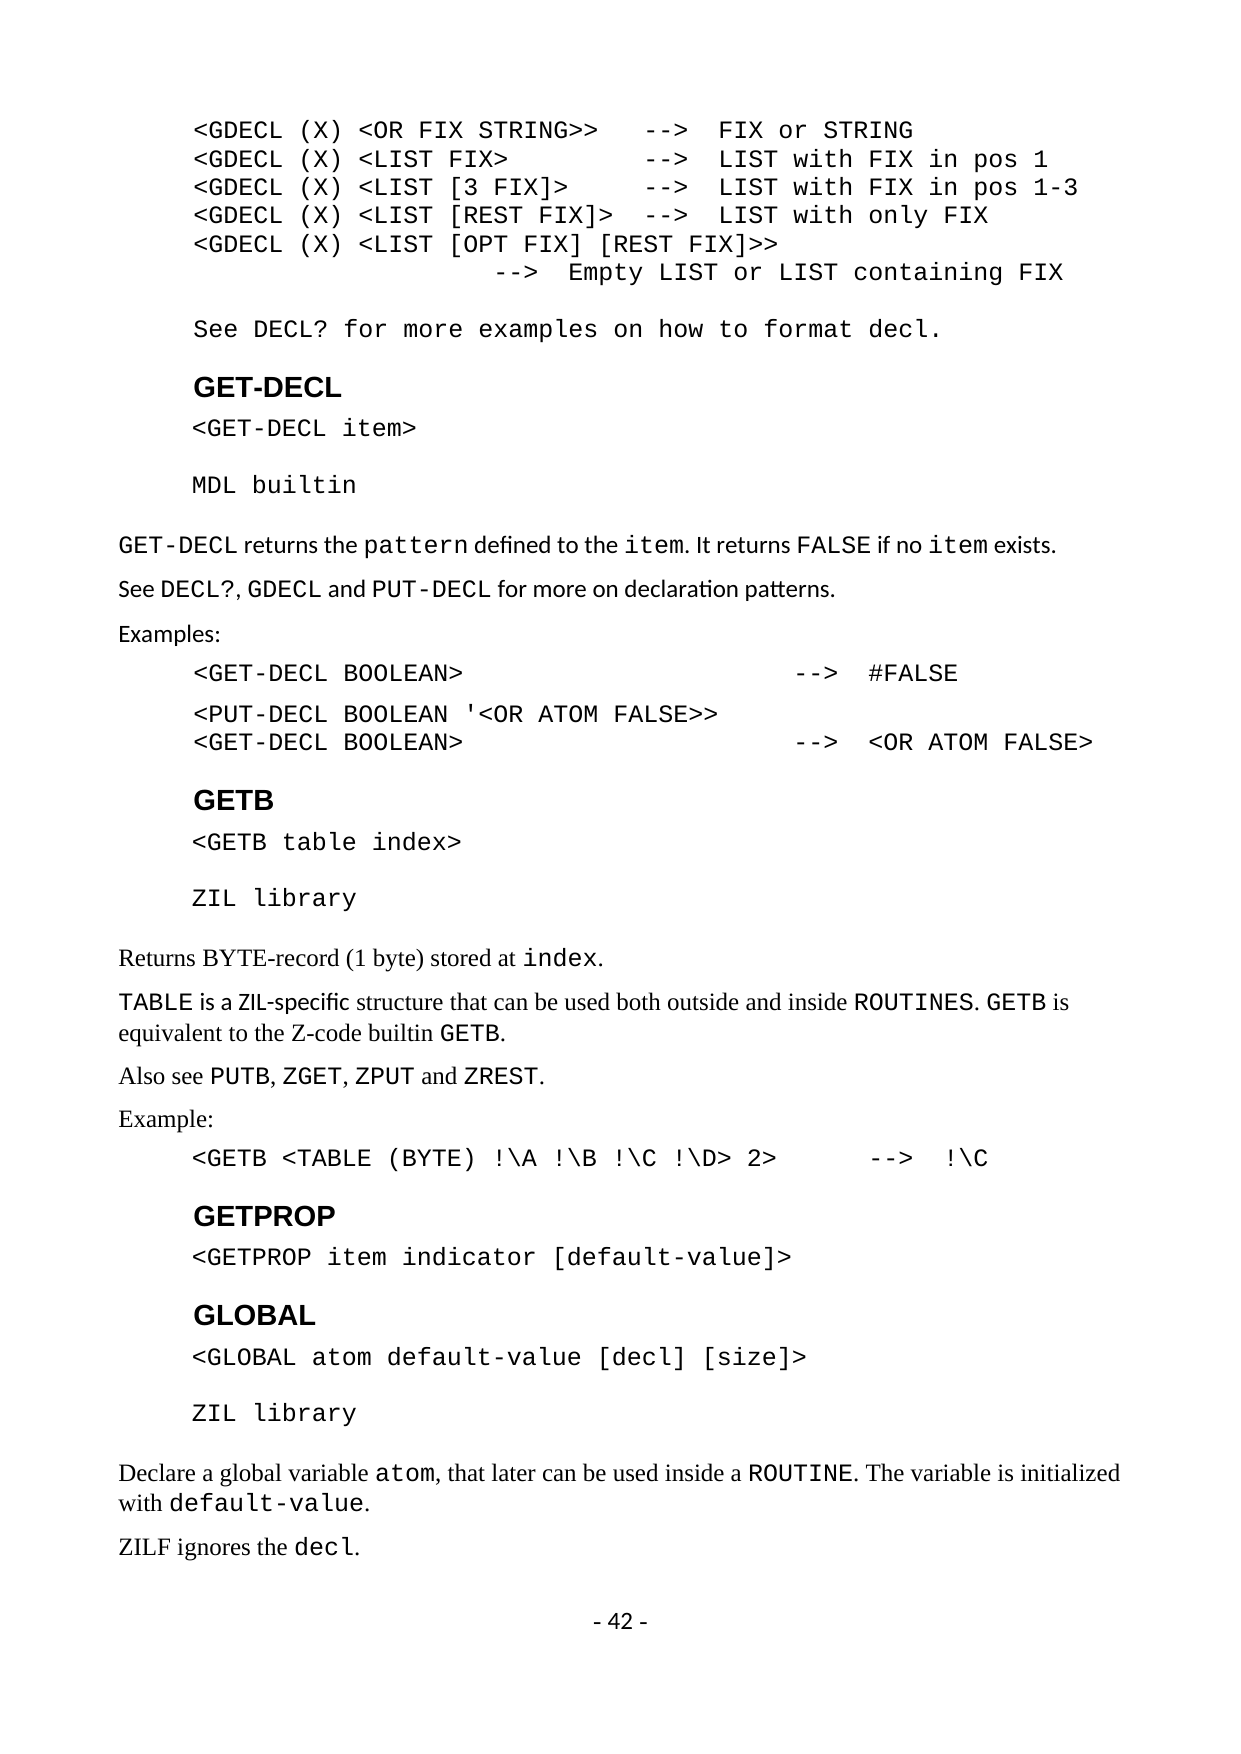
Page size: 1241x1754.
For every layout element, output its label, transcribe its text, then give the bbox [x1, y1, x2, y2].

text Examples: [118, 618, 1122, 648]
subtitle GETB [118, 783, 1122, 817]
text TABLE is a ZIL-specific structure that can be used both outside and inside ROUTINES. GETB is equivalent to the Z-code builtin GETB. [118, 986, 1122, 1048]
text <GETB table index> [192, 829, 1122, 858]
subtitle GET-DECL [118, 370, 1122, 403]
text See DECL?, GDECL and PUT-DECL for more on declaration patterns. [118, 573, 1122, 605]
text <GLOBAL atom default-value [decl] [size]> [192, 1344, 1122, 1373]
text ZIL library [192, 1401, 1122, 1429]
text Example: [118, 1104, 1122, 1133]
text <GDECL (X) <OR FIX STRING>> --> FIX or STRING <GDECL (X) <LIST FIX> --> LIST with FIX in pos 1 <GDECL (X) <LIST [3 FIX]> --> LIST with FIX in pos 1-3 <GDECL (X) <LIST [REST FIX]> --> LIST with only FIX <GDECL (X) <LIST [OPT FIX] [REST FIX]>> --> Empty LIST or LIST containing FIX See DECL? for more examples on how to format decl. [118, 118, 1122, 345]
text Also see PUTB, ZGET, ZPUT and ZREST. [118, 1061, 1122, 1092]
text Returns BYTE-record (1 byte) stored at index. [118, 943, 1122, 973]
text GET-DECL returns the pattern defined to the item. It returns FALSE if no item exists. [118, 529, 1122, 561]
text <GET-DECL BOOLEAN> --> #FALSE [118, 661, 1122, 689]
text ZILF ignores the decl. [118, 1532, 1122, 1563]
text ZIL library [192, 886, 1122, 914]
text <PUT-DECL BOOLEAN '<OR ATOM FALSE>> <GET-DECL BOOLEAN> --> <OR ATOM FALSE> [118, 702, 1122, 758]
text <GETPROP item indicator [default-value]> [192, 1245, 1122, 1273]
text <GETB <TABLE (BYTE) !\A !\B !\C !\D> 2> --> !\C [192, 1146, 1122, 1174]
text <GET-DECL item> [192, 416, 1122, 444]
subtitle GLOBAL [118, 1298, 1122, 1332]
text Declare a global variable atom, that later can be used inside a ROUTINE. The variable is initialized with default-value. [118, 1458, 1122, 1519]
subtitle GETPROP [118, 1199, 1122, 1232]
text MDL builtin [192, 472, 1122, 501]
